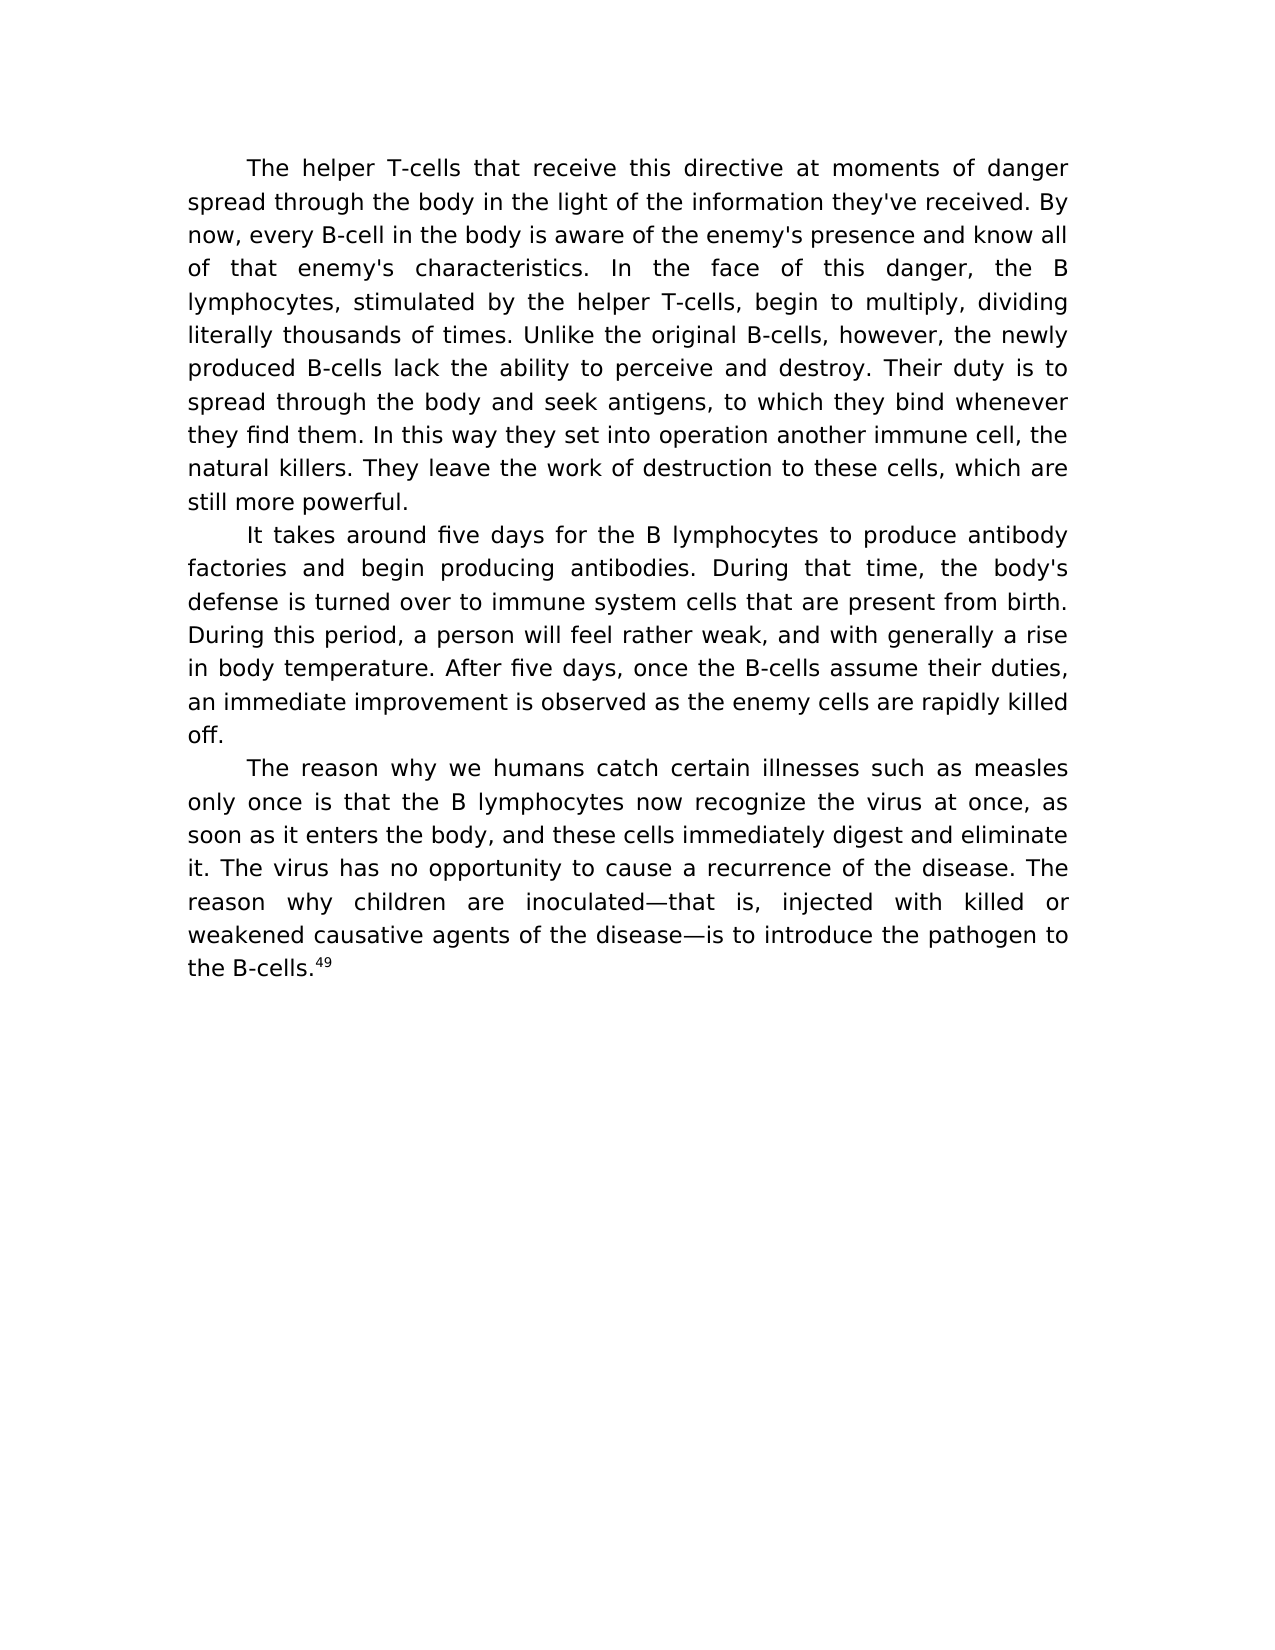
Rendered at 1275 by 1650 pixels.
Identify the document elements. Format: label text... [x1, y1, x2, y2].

text The helper T-cells that receive this directive at moments of danger spread through the body in the light of the information they've received. By now, every B-cell in the body is aware of the enemy's presence and know all of that enemy's characteristics. In the face of this danger, the B lymphocytes, stimulated by the helper T-cells, begin to multiply, dividing literally thousands of times. Unlike the original B-cells, however, the newly produced B-cells lack the ability to perceive and destroy. Their duty is to spread through the body and seek antigens, to which they bind whenever they find them. In this way they set into operation another immune cell, the natural killers. They leave the work of destruction to these cells, which are still more powerful. [187, 150, 1070, 517]
text It takes around five days for the B lymphocytes to produce antibody factories and begin producing antibodies. During that time, the body's defense is turned over to immune system cells that are present from birth. During this period, a person will feel rather weak, and with generally a rise in body temperature. After five days, once the B-cells assume their duties, an immediate improvement is observed as the enemy cells are rapidly killed off. [187, 517, 1070, 750]
text The reason why we humans catch certain illnesses such as measles only once is that the B lymphocytes now recognize the virus at once, as soon as it enters the body, and these cells immediately digest and eliminate it. The virus has no opportunity to cause a recurrence of the disease. The reason why children are inoculated—that is, injected with killed or weakened causative agents of the disease—is to introduce the pathogen to the B-cells.49 [187, 750, 1070, 983]
